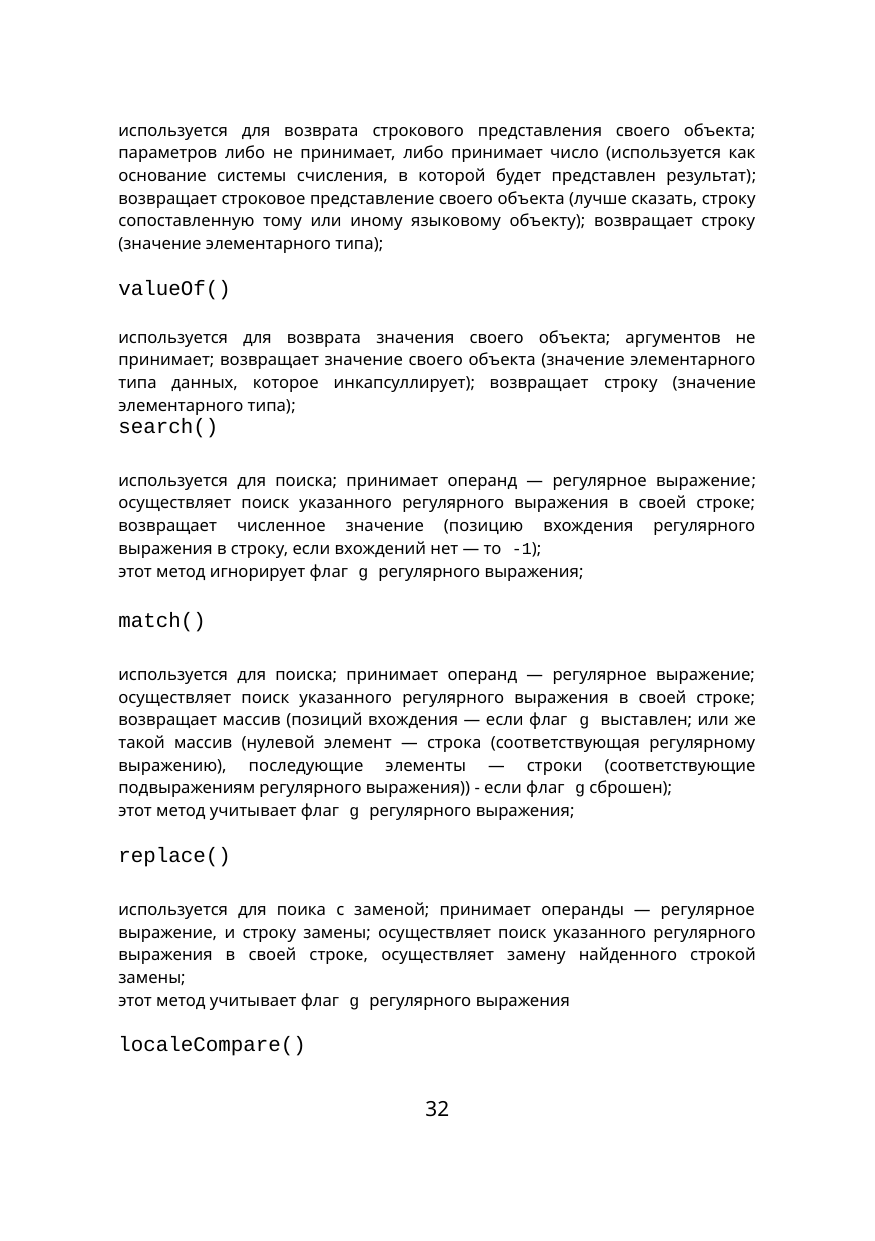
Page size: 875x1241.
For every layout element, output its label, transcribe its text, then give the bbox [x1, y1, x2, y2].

text match() [118, 610, 756, 634]
text replace() [118, 845, 756, 869]
text этот метод учитывает флаг g регулярного выражения [118, 988, 756, 1011]
text используется для возврата значения своего объекта; аргументов не принимает; возвращает значение своего объекта (значение элементарного типа данных, которое инкапсуллирует); возвращает строку (значение элементарного типа); [118, 325, 756, 416]
text этот метод игнорирует флаг g регулярного выражения; [118, 559, 756, 582]
text этот метод учитывает флаг g регулярного выражения; [118, 799, 756, 822]
text search() [118, 416, 756, 440]
text valueOf() [118, 278, 756, 302]
text используется для поика с заменой; принимает операнды — регулярное выражение, и строку замены; осуществляет поиск указанного регулярного выражения в своей строке, осуществляет замену найденного строкой замены; [118, 897, 756, 988]
text используется для возврата строкового представления своего объекта; параметров либо не принимает, либо принимает число (используется как основание системы счисления, в которой будет представлен результат); возвращает строковое представление своего объекта (лучше сказать, строку сопоставленную тому или иному языковому объекту); возвращает строку (значение элементарного типа); [118, 118, 756, 254]
text используется для поиска; принимает операнд — регулярное выражение; осуществляет поиск указанного регулярного выражения в своей строке; возвращает массив (позиций вхождения — если флаг g выставлен; или же такой массив (нулевой элемент — строка (соответствующая регулярному выражению), последующие элементы — строки (соответствующие подвыражениям регулярного выражения)) - если флаг g сброшен); [118, 662, 756, 799]
text используется для поиска; принимает операнд — регулярное выражение; осуществляет поиск указанного регулярного выражения в своей строке; возвращает численное значение (позицию вхождения регулярного выражения в строку, если вхождений нет — то -1); [118, 468, 756, 559]
text localeCompare() [118, 1034, 756, 1057]
